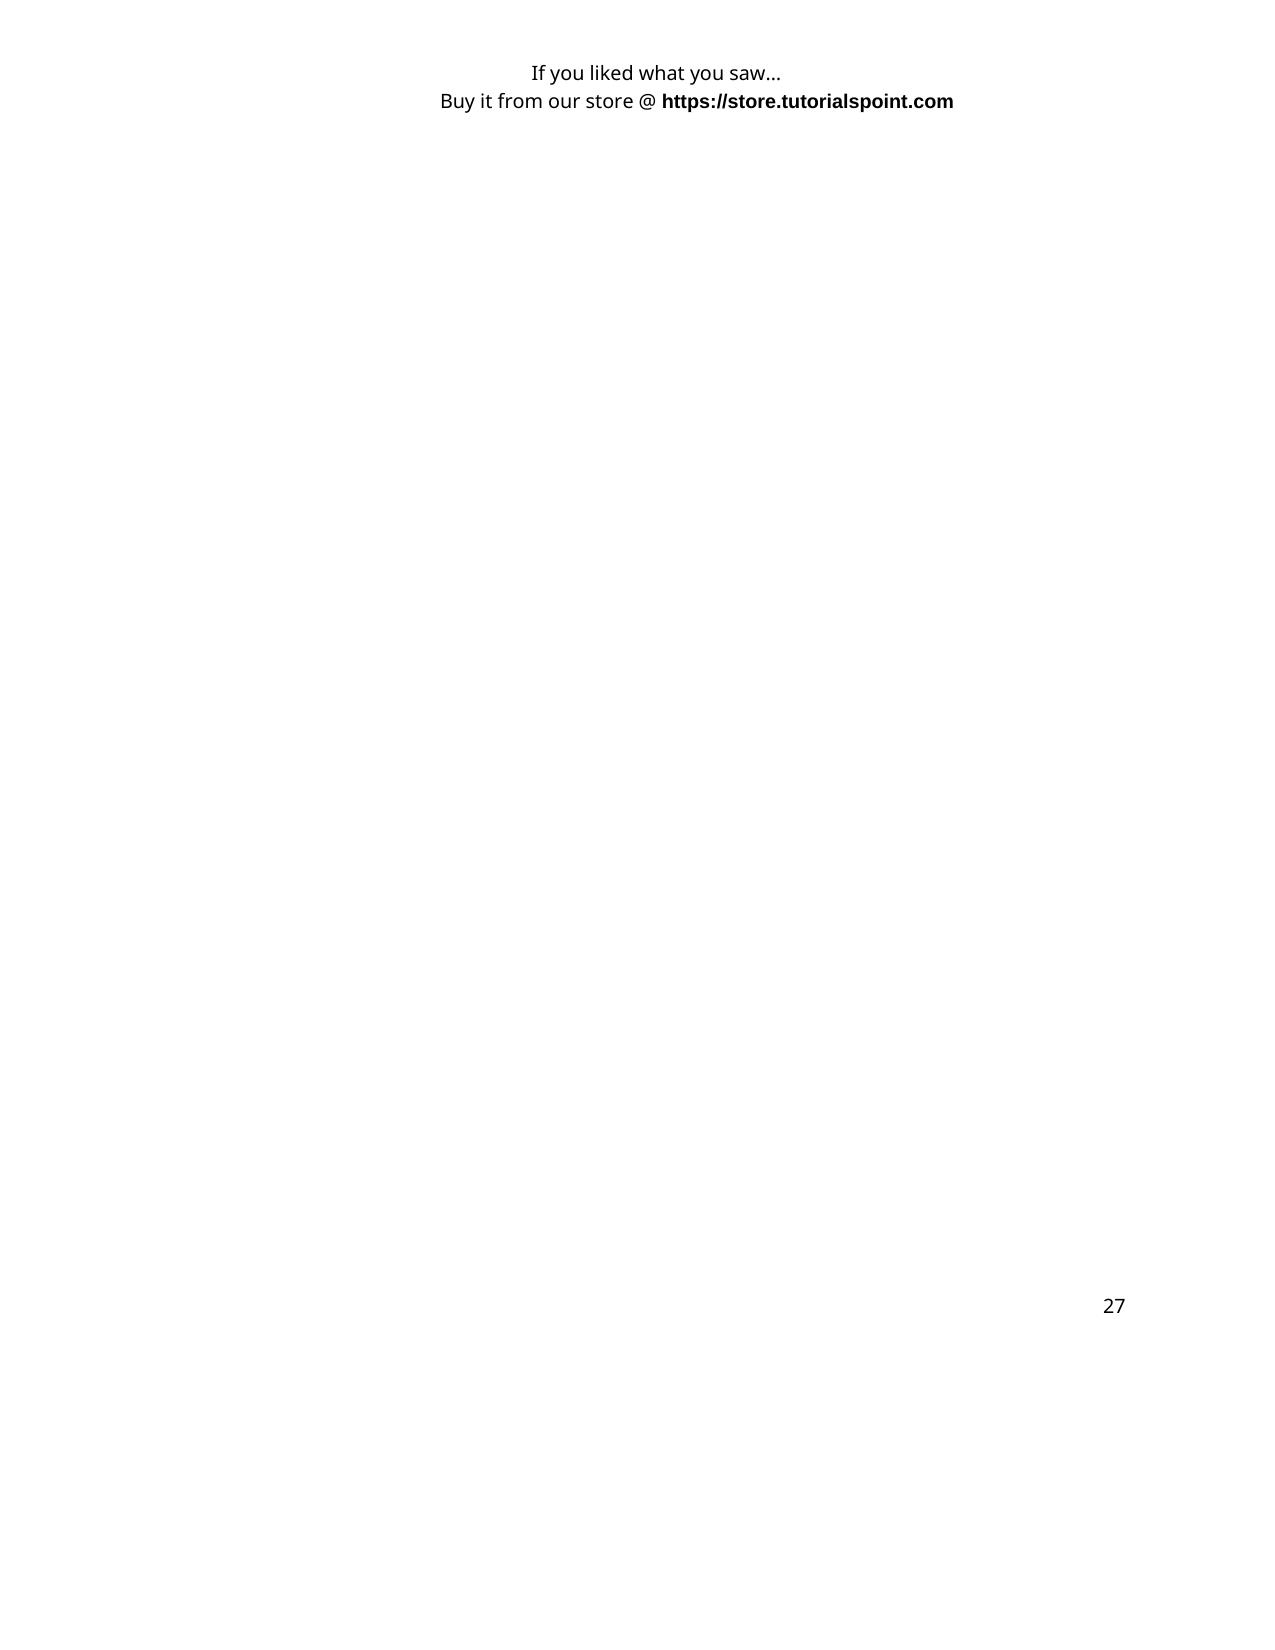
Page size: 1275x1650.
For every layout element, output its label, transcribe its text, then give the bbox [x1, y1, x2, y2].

picture [150, 1338, 524, 1448]
text Buy it from our store @ https://store.tutorialspoint.com [0, 87, 954, 114]
text If you liked what you saw… [0, 59, 781, 86]
text 27 [0, 1292, 1125, 1319]
